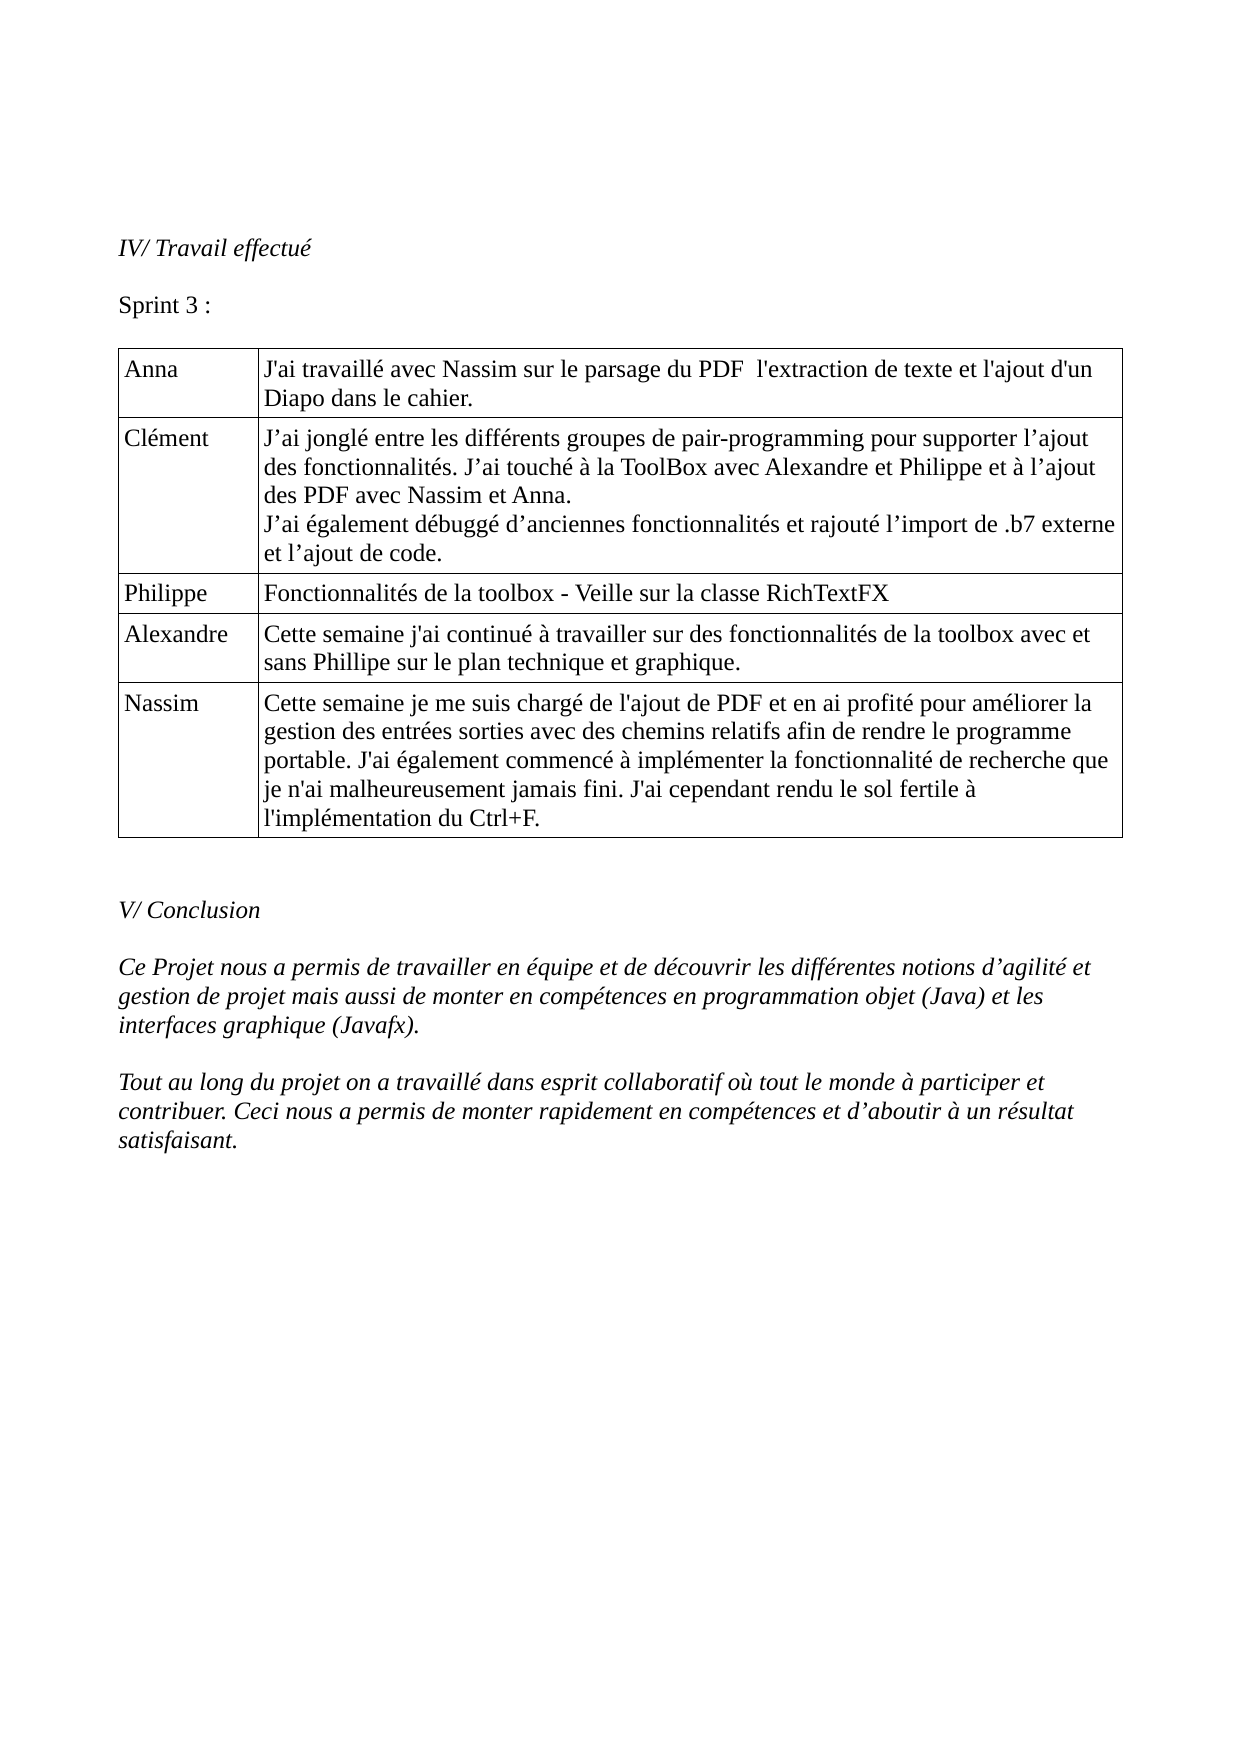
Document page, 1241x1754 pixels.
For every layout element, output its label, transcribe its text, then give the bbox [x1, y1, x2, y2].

table_cell Fonctionnalités de la toolbox - Veille sur la classe RichTextFX [259, 574, 1122, 613]
text Tout au long du projet on a travaillé dans esprit collaboratif où tout le monde à participer et contribuer. Ceci nous a permis de monter rapidement en compétences et d’aboutir à un résultat satisfaisant. [118, 1067, 1122, 1153]
table_cell Cette semaine j'ai continué à travailler sur des fonctionnalités de la toolbox avec et sans Phillipe sur le plan technique et graphique. [259, 614, 1122, 682]
table_header Anna [119, 349, 258, 417]
text Ce Projet nous a permis de travailler en équipe et de découvrir les différentes notions d’agilité et gestion de projet mais aussi de monter en compétences en programmation objet (Java) et les interfaces graphique (Javafx). [118, 952, 1122, 1038]
table_cell Cette semaine je me suis chargé de l'ajout de PDF et en ai profité pour améliorer la gestion des entrées sorties avec des chemins relatifs afin de rendre le programme portable. J'ai également commencé à implémenter la fonctionnalité de recherche que je n'ai malheureusement jamais fini. J'ai cependant rendu le sol fertile à l'implémentation du Ctrl+F. [259, 683, 1122, 837]
table_cell J’ai jonglé entre les différents groupes de pair-programming pour supporter l’ajout des fonctionnalités. J’ai touché à la ToolBox avec Alexandre et Philippe et à l’ajout des PDF avec Nassim et Anna. J’ai également débuggé d’anciennes fonctionnalités et rajouté l’import de .b7 externe et l’ajout de code. [259, 418, 1122, 572]
table_cell Philippe [119, 574, 258, 613]
text V/ Conclusion [118, 895, 1122, 923]
table_header J'ai travaillé avec Nassim sur le parsage du PDF l'extraction de texte et l'ajout d'un Diapo dans le cahier. [259, 349, 1122, 417]
table_cell Nassim [119, 683, 258, 837]
table_cell Alexandre [119, 614, 258, 682]
text Sprint 3 : [118, 291, 1122, 319]
text IV/ Travail effectué [118, 233, 1122, 262]
table_cell Clément [119, 418, 258, 572]
